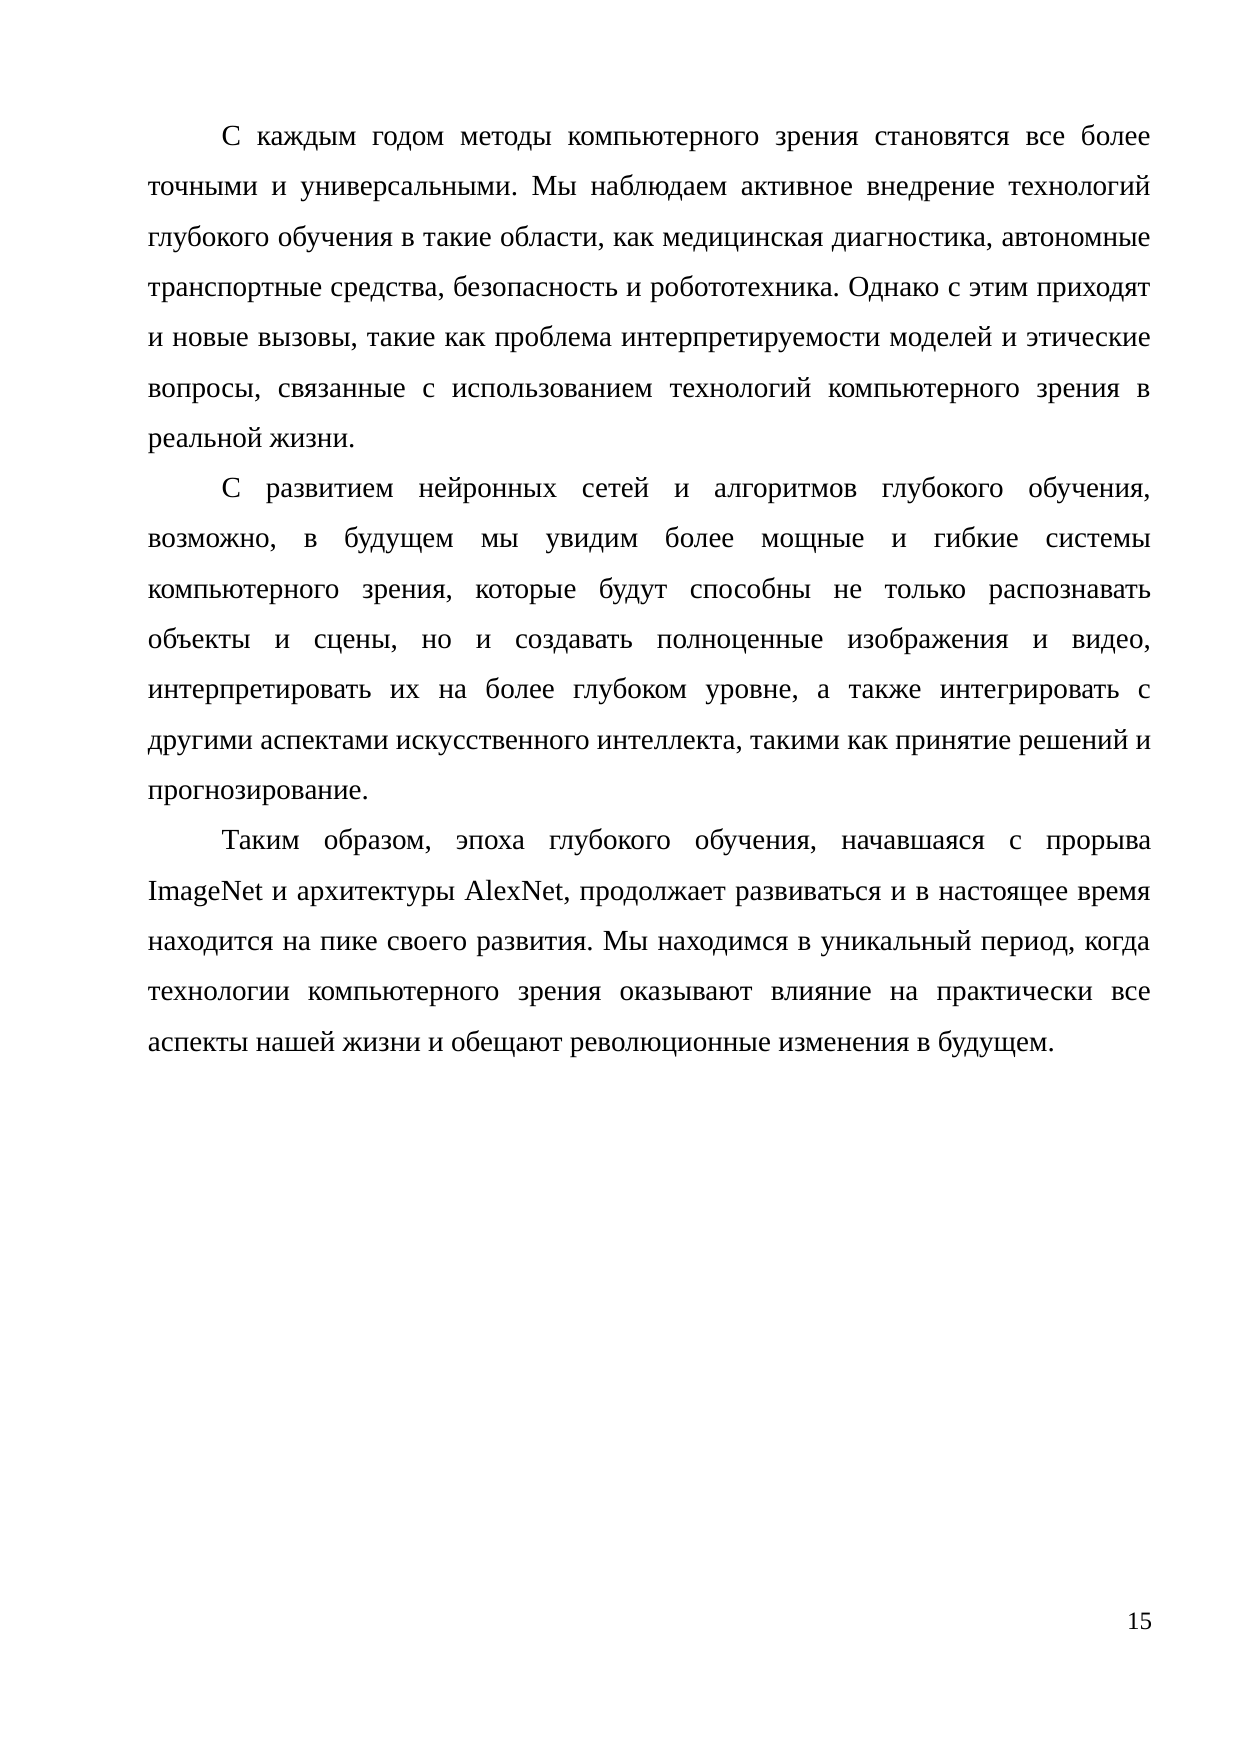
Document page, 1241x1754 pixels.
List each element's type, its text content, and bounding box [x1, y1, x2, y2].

text С развитием нейронных сетей и алгоритмов глубокого обучения, возможно, в будущем мы увидим более мощные и гибкие системы компьютерного зрения, которые будут способны не только распознавать объекты и сцены, но и создавать полноценные изображения и видео, интерпретировать их на более глубоком уровне, а также интегрировать с другими аспектами искусственного интеллекта, такими как принятие решений и прогнозирование. [148, 470, 1152, 806]
text С каждым годом методы компьютерного зрения становятся все более точными и универсальными. Мы наблюдаем активное внедрение технологий глубокого обучения в такие области, как медицинская диагностика, автономные транспортные средства, безопасность и робототехника. Однако с этим приходят и новые вызовы, такие как проблема интерпретируемости моделей и этические вопросы, связанные с использованием технологий компьютерного зрения в реальной жизни. [148, 118, 1152, 453]
text Таким образом, эпоха глубокого обучения, начавшаяся с прорыва ImageNet и архитектуры AlexNet, продолжает развиваться и в настоящее время находится на пике своего развития. Мы находимся в уникальный период, когда технологии компьютерного зрения оказывают влияние на практически все аспекты нашей жизни и обещают революционные изменения в будущем. [148, 822, 1152, 1057]
